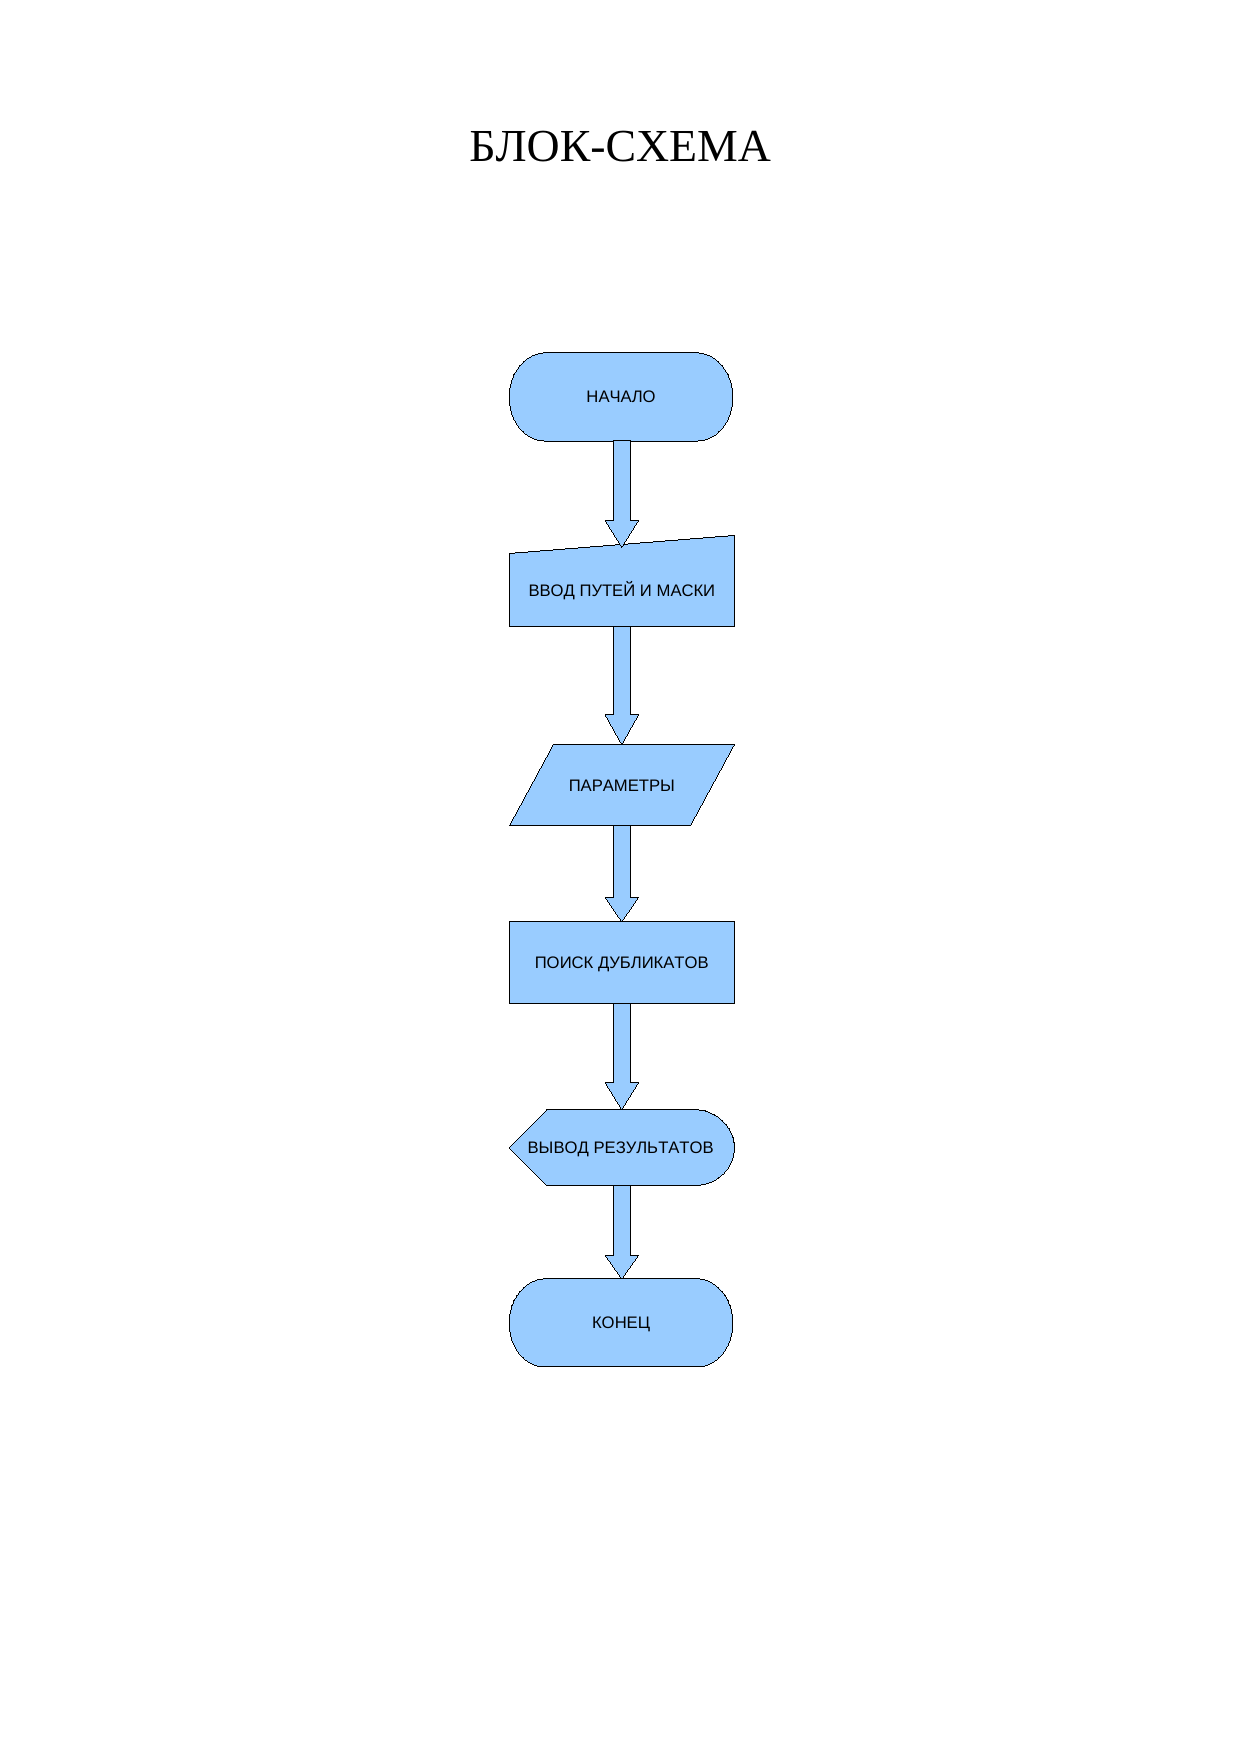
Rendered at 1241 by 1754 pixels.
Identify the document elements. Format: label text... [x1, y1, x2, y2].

text БЛОК-СХЕМА [118, 118, 1122, 171]
